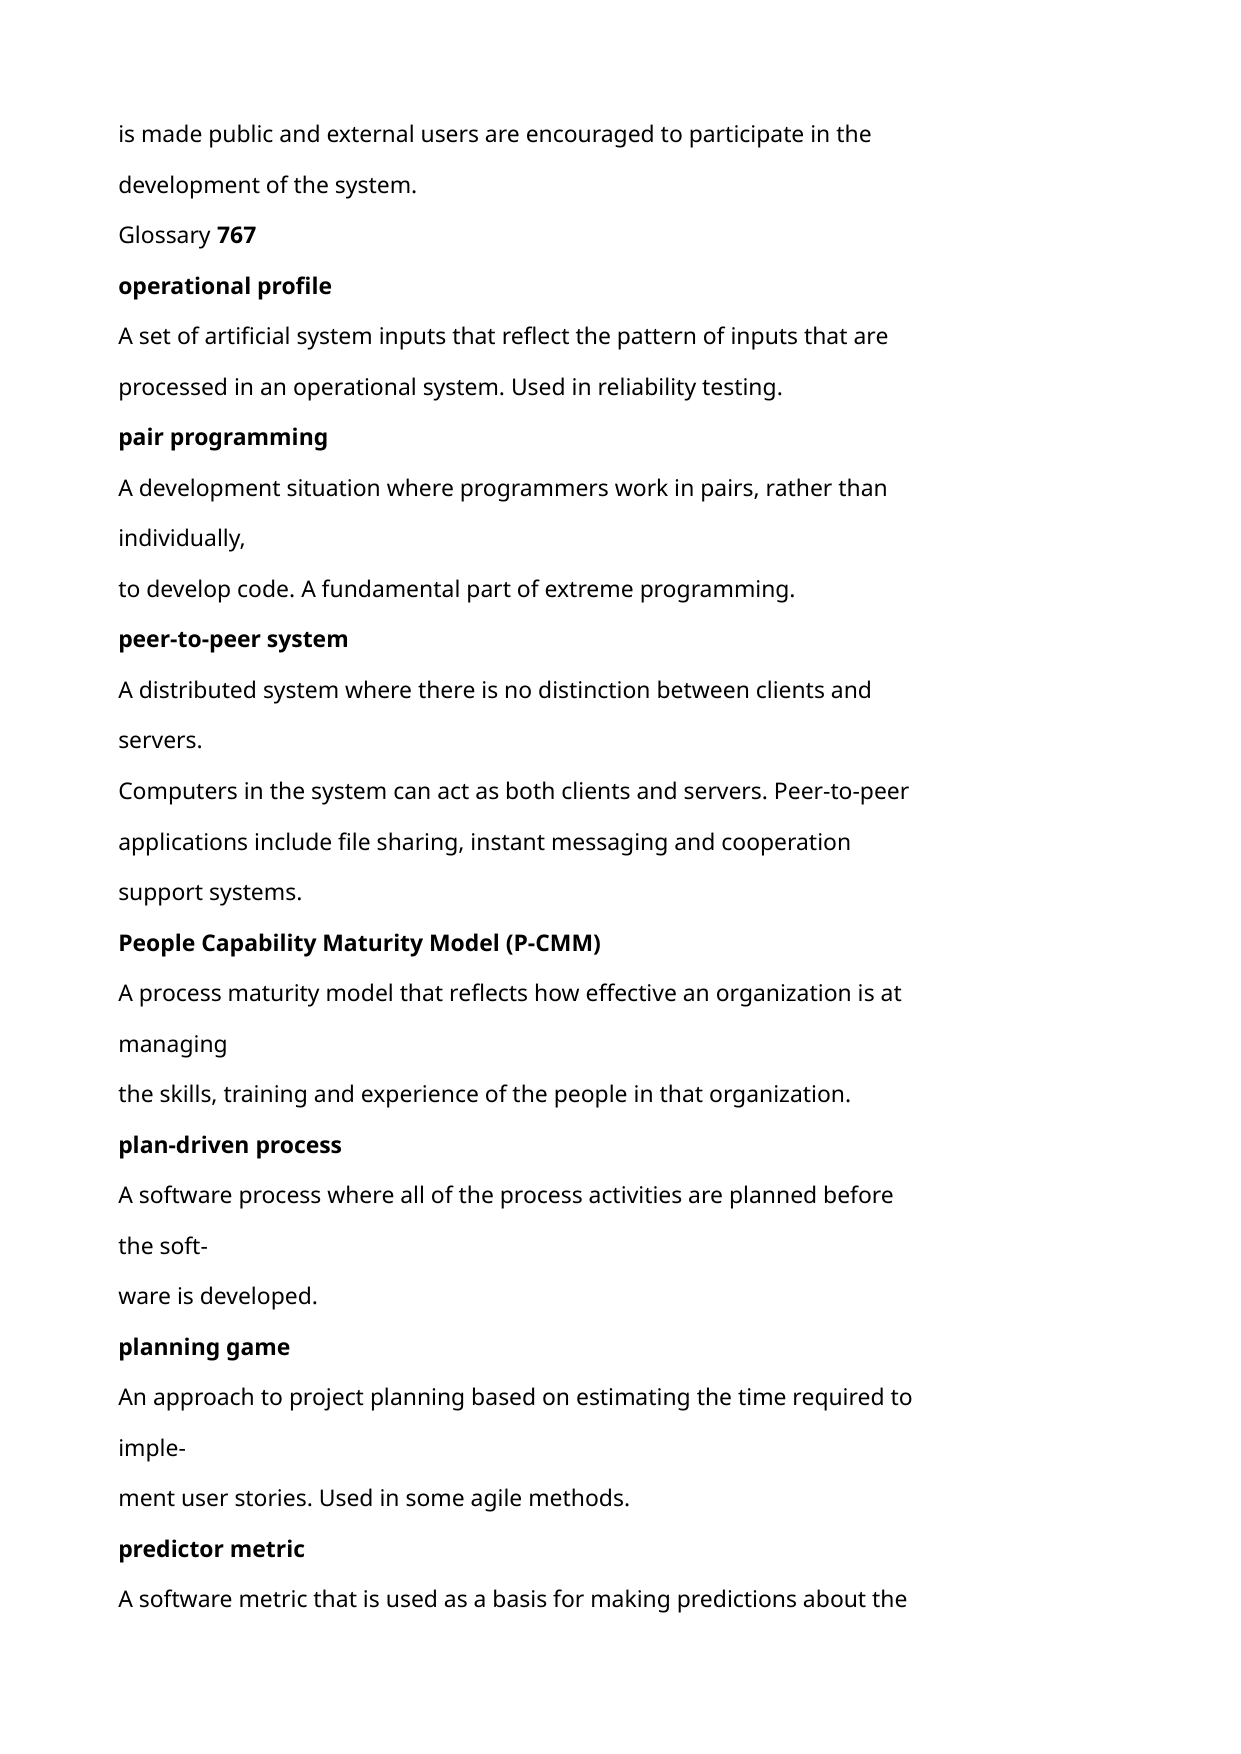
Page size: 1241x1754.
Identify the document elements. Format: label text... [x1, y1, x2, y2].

text plan-driven process [118, 1128, 1122, 1160]
text ment user stories. Used in some agile methods. [118, 1482, 1122, 1513]
text pair programming [118, 421, 1122, 452]
text the skills, training and experience of the people in that organization. [118, 1078, 1122, 1109]
text Glossary 767 [118, 219, 1122, 250]
text servers. [118, 724, 1122, 756]
text applications include file sharing, instant messaging and cooperation [118, 825, 1122, 857]
text A distributed system where there is no distinction between clients and [118, 674, 1122, 705]
text ware is developed. [118, 1280, 1122, 1311]
text Computers in the system can act as both clients and servers. Peer-to-peer [118, 775, 1122, 806]
text support systems. [118, 876, 1122, 907]
text imple- [118, 1432, 1122, 1463]
text A development situation where programmers work in pairs, rather than [118, 472, 1122, 503]
text A process maturity model that reflects how effective an organization is at [118, 977, 1122, 1008]
text planning game [118, 1331, 1122, 1362]
text individually, [118, 522, 1122, 553]
text is made public and external users are encouraged to participate in the [118, 118, 1122, 149]
text development of the system. [118, 169, 1122, 200]
text A software process where all of the process activities are planned before [118, 1179, 1122, 1210]
text operational profile [118, 270, 1122, 301]
text peer-to-peer system [118, 623, 1122, 654]
text A set of artificial system inputs that reflect the pattern of inputs that are [118, 320, 1122, 351]
text A software metric that is used as a basis for making predictions about the [118, 1583, 1122, 1614]
text managing [118, 1027, 1122, 1059]
text People Capability Maturity Model (P-CMM) [118, 926, 1122, 958]
text An approach to project planning based on estimating the time required to [118, 1381, 1122, 1412]
text the soft- [118, 1229, 1122, 1261]
text processed in an operational system. Used in reliability testing. [118, 371, 1122, 402]
text predictor metric [118, 1533, 1122, 1564]
text to develop code. A fundamental part of extreme programming. [118, 573, 1122, 604]
